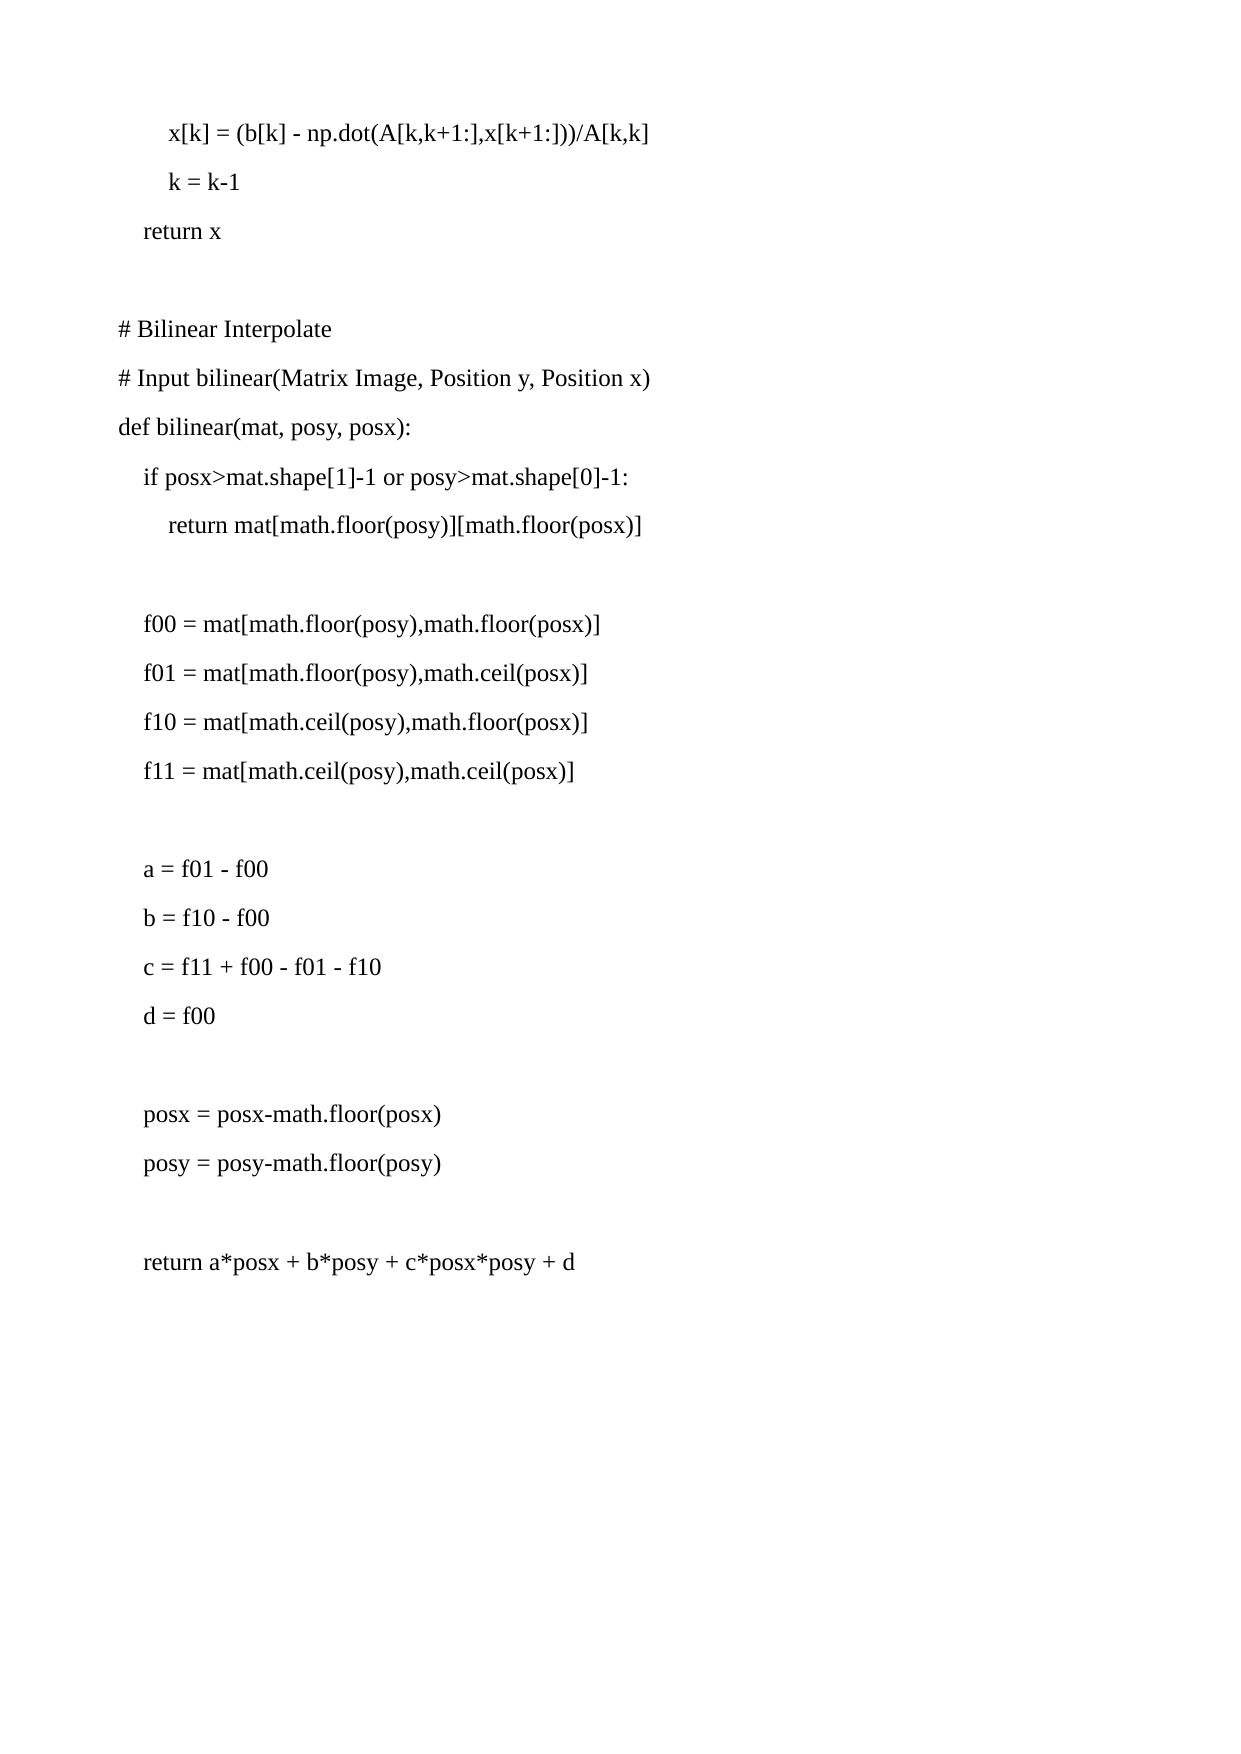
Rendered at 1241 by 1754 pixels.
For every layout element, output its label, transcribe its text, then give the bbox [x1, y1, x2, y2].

text def bilinear(mat, posy, posx): [118, 412, 1122, 441]
text d = f00 [118, 1001, 1122, 1030]
text f01 = mat[math.floor(posy),math.ceil(posx)] [118, 658, 1122, 687]
text posy = posy-math.floor(posy) [118, 1148, 1122, 1177]
text b = f10 - f00 [118, 903, 1122, 932]
text a = f01 - f00 [118, 854, 1122, 883]
text # Bilinear Interpolate [118, 314, 1122, 343]
text if posx>mat.shape[1]-1 or posy>mat.shape[0]-1: [118, 462, 1122, 490]
text f10 = mat[math.ceil(posy),math.floor(posx)] [118, 707, 1122, 736]
text posx = posx-math.floor(posx) [118, 1099, 1122, 1128]
text return x [118, 216, 1122, 245]
text x[k] = (b[k] - np.dot(A[k,k+1:],x[k+1:]))/A[k,k] [118, 118, 1122, 147]
text f11 = mat[math.ceil(posy),math.ceil(posx)] [118, 756, 1122, 785]
text c = f11 + f00 - f01 - f10 [118, 952, 1122, 981]
text k = k-1 [118, 167, 1122, 196]
text # Input bilinear(Matrix Image, Position y, Position x) [118, 363, 1122, 392]
text return mat[math.floor(posy)][math.floor(posx)] [118, 511, 1122, 539]
text f00 = mat[math.floor(posy),math.floor(posx)] [118, 609, 1122, 637]
text return a*posx + b*posy + c*posx*posy + d [118, 1247, 1122, 1275]
